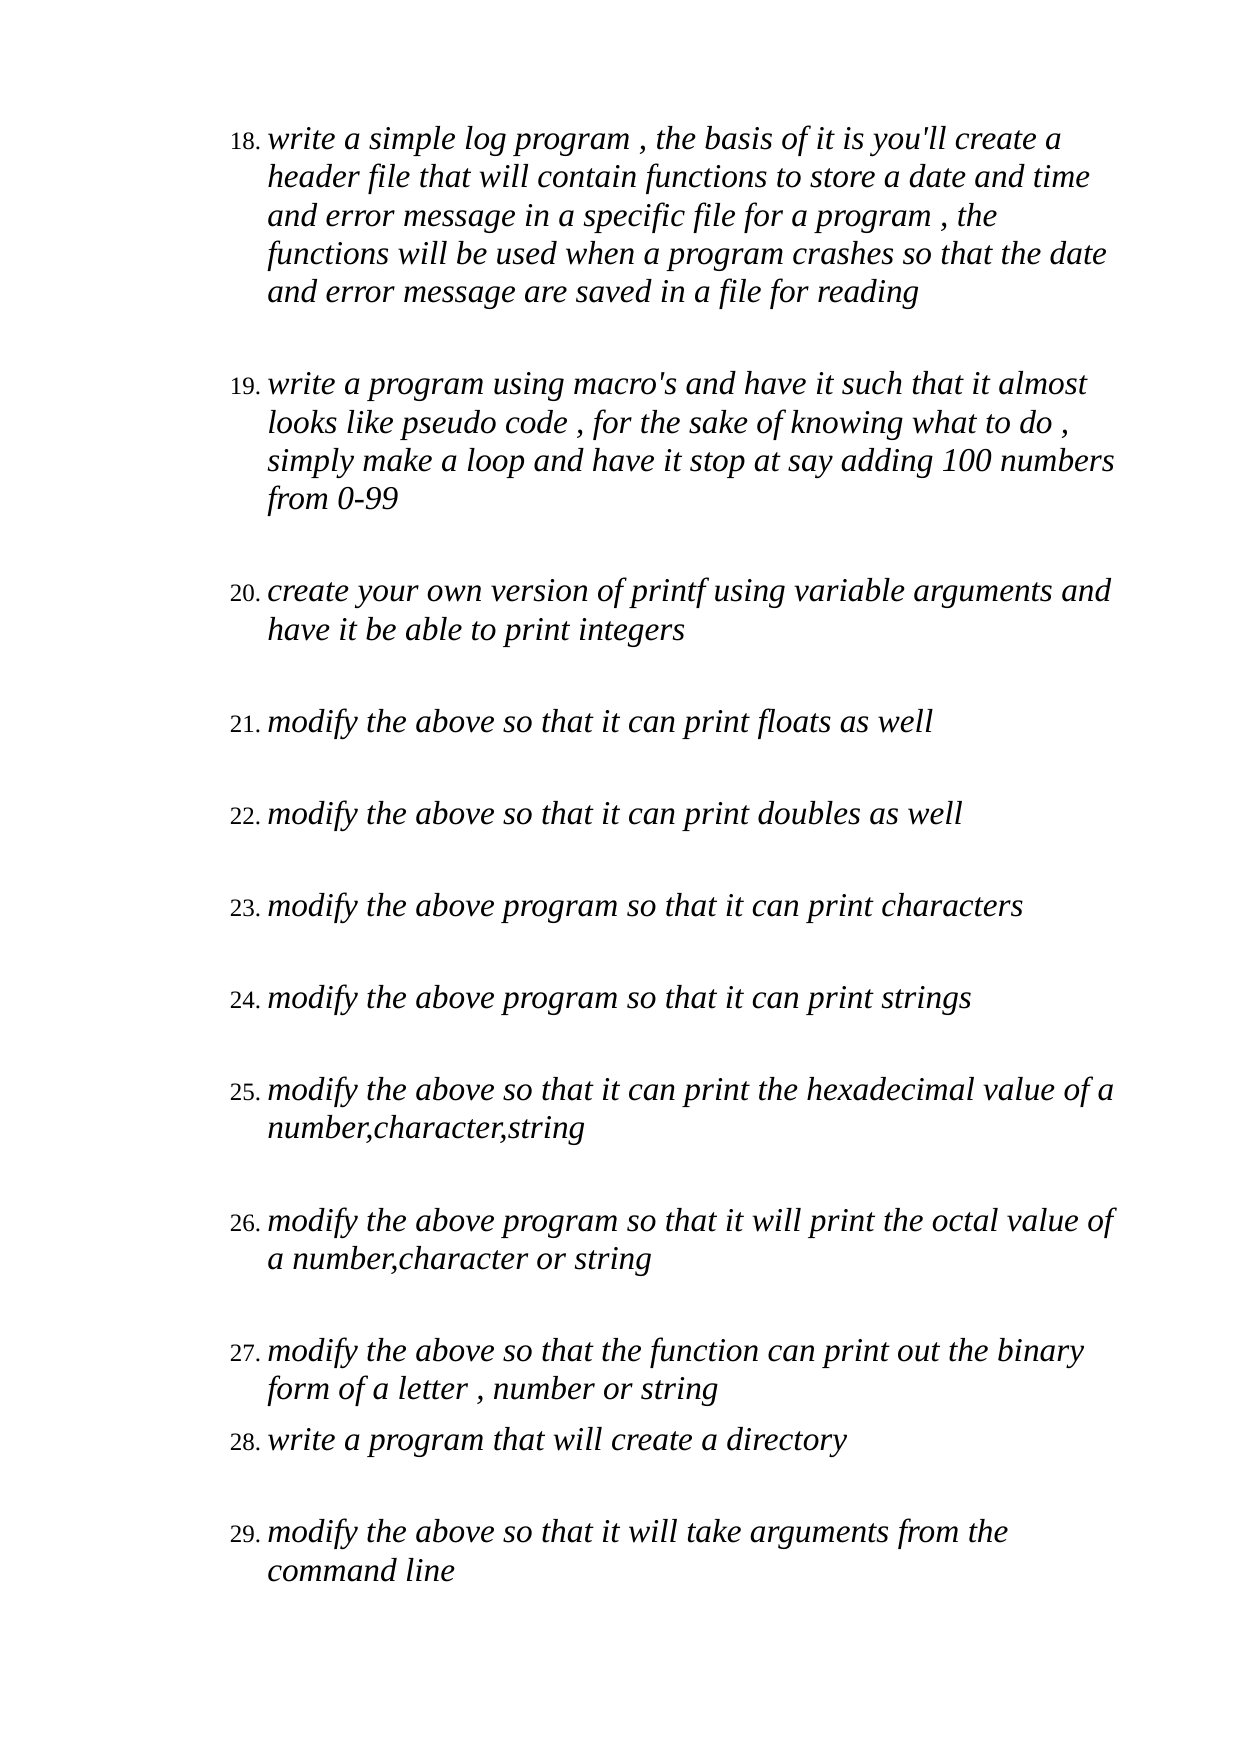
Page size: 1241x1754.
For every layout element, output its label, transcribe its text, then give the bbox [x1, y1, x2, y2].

list modify the above so that it can print the hexadecimal value of a number,character,string [229, 1069, 1122, 1146]
list modify the above so that it will take arguments from the command line [229, 1511, 1122, 1588]
list write a simple log program , the basis of it is you'll create a header file that will contain functions to store a date and time and error message in a specific file for a program , the functions will be used when a program crashes so that the date and error message are saved in a file for reading [229, 118, 1122, 310]
list modify the above program so that it will print the octal value of a number,character or string [229, 1200, 1122, 1276]
list write a program that will create a directory [229, 1419, 1122, 1458]
list modify the above program so that it can print strings [229, 977, 1122, 1016]
list modify the above so that the function can print out the binary form of a letter , number or string [229, 1330, 1122, 1407]
list create your own version of printf using variable arguments and have it be able to print integers [229, 571, 1122, 647]
list write a program using macro's and have it such that it almost looks like pseudo code , for the sake of knowing what to do , simply make a loop and have it stop at say adding 100 numbers from 0-99 [229, 363, 1122, 517]
list modify the above so that it can print floats as well [229, 701, 1122, 739]
list modify the above program so that it can print characters [229, 885, 1122, 923]
list modify the above so that it can print doubles as well [229, 793, 1122, 831]
